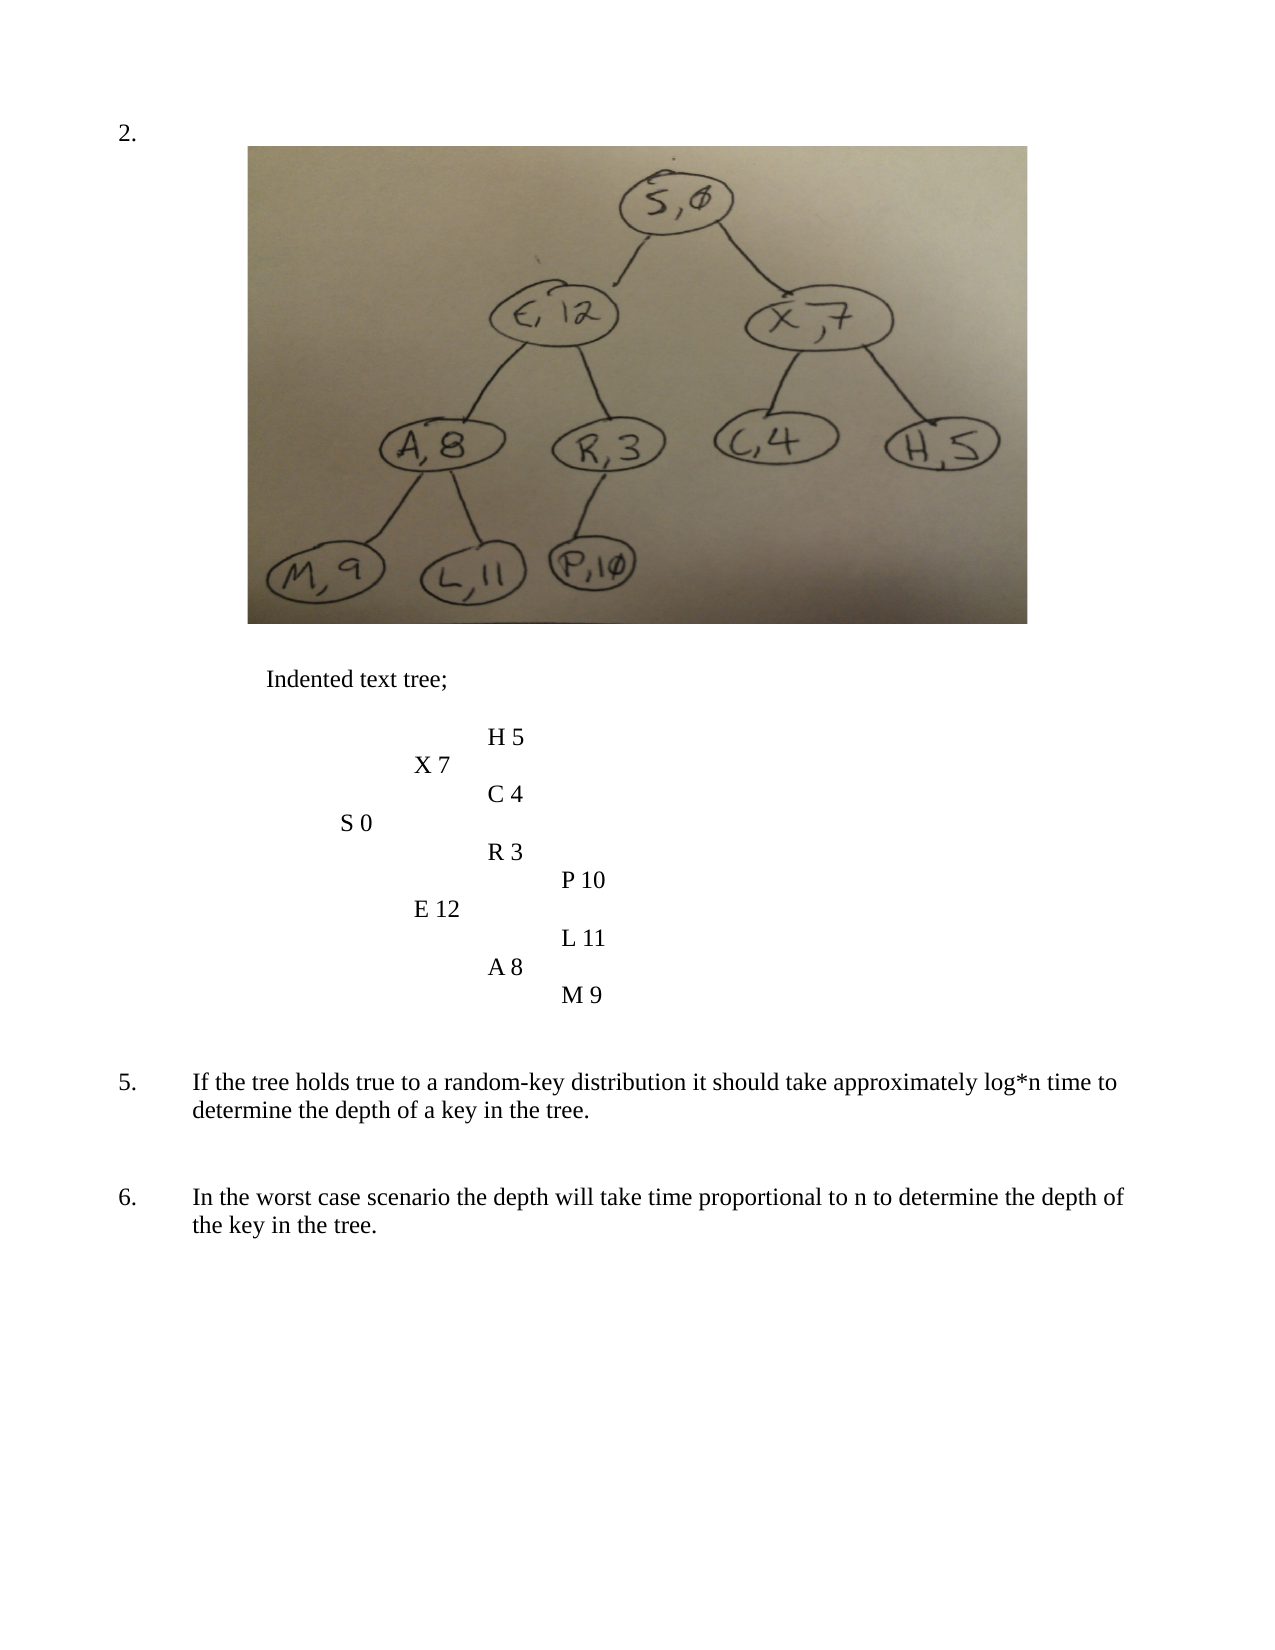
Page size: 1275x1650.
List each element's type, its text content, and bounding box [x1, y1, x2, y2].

text Indented text tree; [118, 664, 1157, 693]
text X 7 [118, 751, 1157, 779]
text P 10 [118, 866, 1157, 894]
text C 4 [118, 779, 1157, 808]
text 2. [118, 118, 1157, 147]
text 6. In the worst case scenario the depth will take time proportional to n to determine the depth of the key in the tree. [118, 1182, 1157, 1239]
text S 0 [118, 808, 1157, 837]
text M 9 [118, 981, 1157, 1009]
text H 5 [118, 722, 1157, 751]
text E 12 [118, 894, 1157, 923]
text L 11 [118, 923, 1157, 952]
text 5. If the tree holds true to a random-key distribution it should take approximately log*n time to determine the depth of a key in the tree. [118, 1067, 1157, 1124]
text A 8 [118, 952, 1157, 981]
text R 3 [118, 837, 1157, 866]
